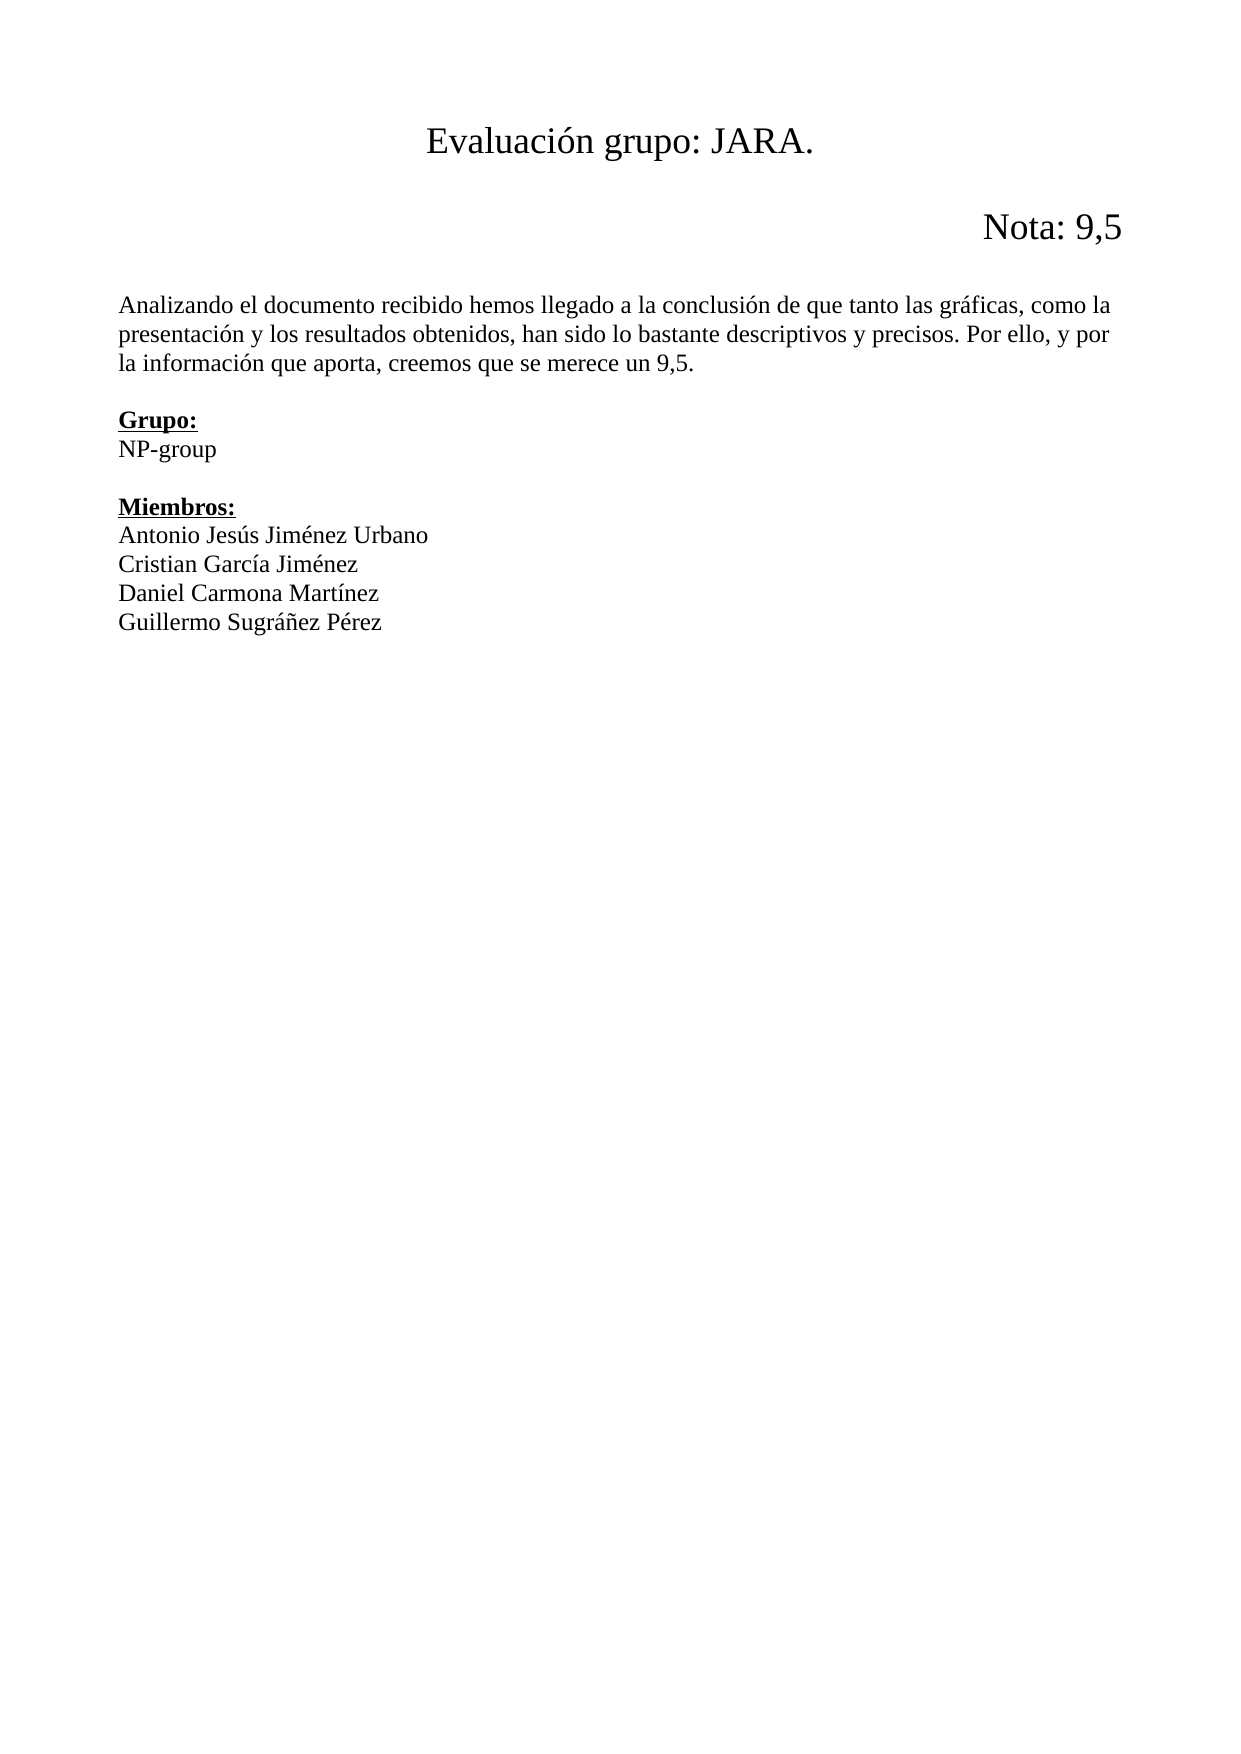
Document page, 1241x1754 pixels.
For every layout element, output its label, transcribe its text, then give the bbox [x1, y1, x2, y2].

text Guillermo Sugráñez Pérez [118, 607, 1122, 636]
text Antonio Jesús Jiménez Urbano [118, 521, 1122, 549]
text Miembros: [118, 492, 1122, 521]
text NP-group [118, 434, 1122, 463]
text Daniel Carmona Martínez [118, 578, 1122, 607]
text Evaluación grupo: JARA. [118, 118, 1122, 161]
text Analizando el documento recibido hemos llegado a la conclusión de que tanto las gráficas, como la presentación y los resultados obtenidos, han sido lo bastante descriptivos y precisos. Por ello, y por la información que aporta, creemos que se merece un 9,5. [118, 291, 1122, 377]
text Cristian García Jiménez [118, 549, 1122, 578]
text Grupo: [118, 406, 1122, 434]
text Nota: 9,5 [118, 204, 1122, 247]
